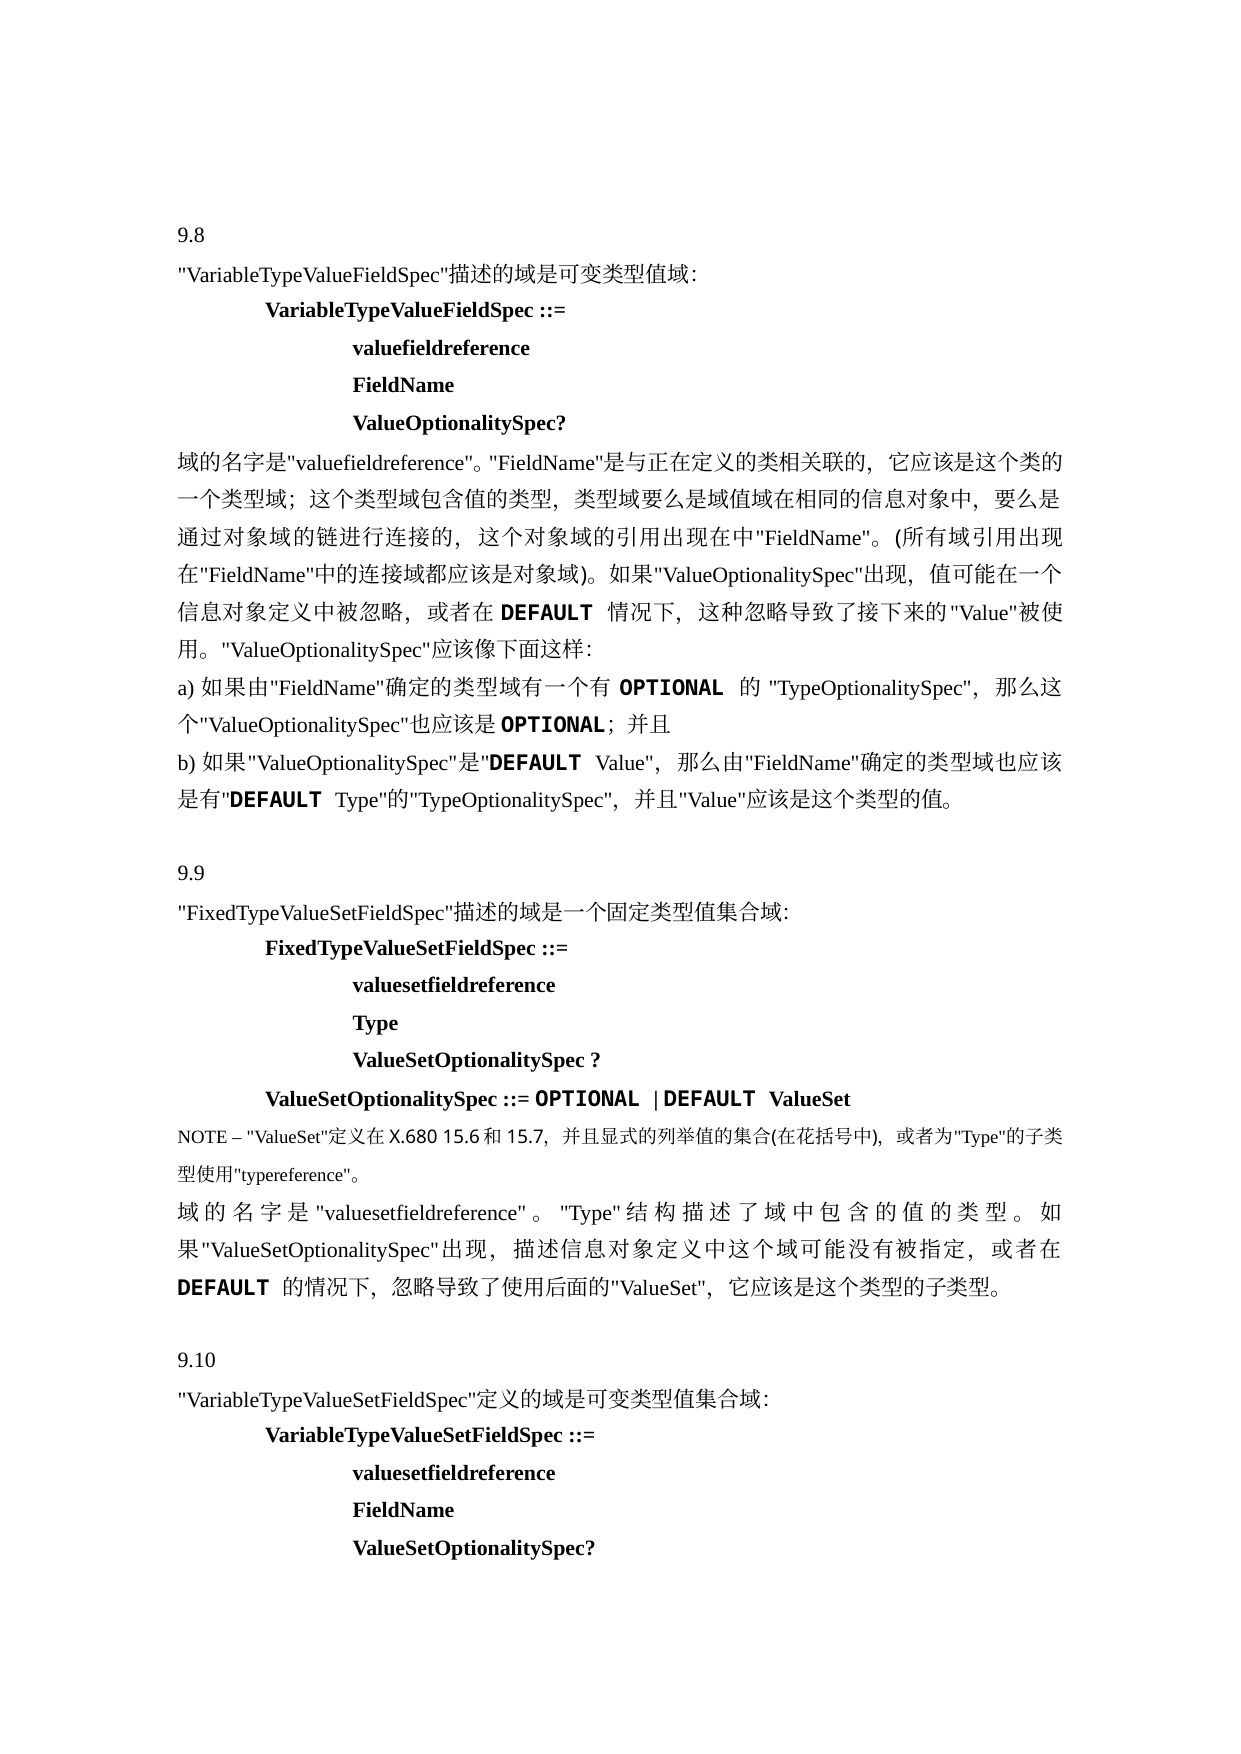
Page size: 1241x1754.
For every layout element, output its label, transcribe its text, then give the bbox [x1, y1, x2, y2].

text "FixedTypeValueSetFieldSpec"描述的域是一个固定类型值集合域： [177, 892, 1063, 929]
text valuesetfieldreference [177, 967, 1063, 1004]
text FieldName [177, 1492, 1063, 1529]
text 域的名字是"valuesetfieldreference"。"Type"结构描述了域中包含的值的类型。如果"ValueSetOptionalitySpec"出现，描述信息对象定义中这个域可能没有被指定，或者在 DEFAULT 的情况下，忽略导致了使用后面的"ValueSet"，它应该是这个类型的子类型。 [177, 1192, 1063, 1304]
text NOTE – "ValueSet"定义在X.680 15.6和15.7，并且显式的列举值的集合(在花括号中)，或者为"Type"的子类型使用"typereference"。 [177, 1117, 1063, 1192]
text ValueOptionalitySpec? [177, 404, 1063, 442]
text ValueSetOptionalitySpec ? [177, 1042, 1063, 1079]
subtitle 9.9 [177, 854, 1063, 892]
text FieldName [177, 367, 1063, 404]
text valuefieldreference [177, 329, 1063, 367]
subtitle 9.10 [177, 1342, 1063, 1379]
text 域的名字是"valuefieldreference"。"FieldName"是与正在定义的类相关联的，它应该是这个类的一个类型域；这个类型域包含值的类型，类型域要么是域值域在相同的信息对象中，要么是通过对象域的链进行连接的，这个对象域的引用出现在中"FieldName"。(所有域引用出现在"FieldName"中的连接域都应该是对象域)。如果"ValueOptionalitySpec"出现，值可能在一个信息对象定义中被忽略，或者在DEFAULT 情况下，这种忽略导致了接下来的"Value"被使用。"ValueOptionalitySpec"应该像下面这样： [177, 442, 1063, 667]
text a) 如果由"FieldName"确定的类型域有一个有 OPTIONAL 的 "TypeOptionalitySpec"，那么这个"ValueOptionalitySpec"也应该是OPTIONAL；并且 [177, 667, 1063, 742]
text VariableTypeValueFieldSpec ::= [177, 292, 1063, 329]
text ValueSetOptionalitySpec ::= OPTIONAL | DEFAULT ValueSet [177, 1079, 1063, 1117]
text "VariableTypeValueFieldSpec"描述的域是可变类型值域： [177, 254, 1063, 292]
text ValueSetOptionalitySpec? [177, 1529, 1063, 1567]
text FixedTypeValueSetFieldSpec ::= [177, 929, 1063, 967]
text b) 如果"ValueOptionalitySpec"是"DEFAULT Value"，那么由"FieldName"确定的类型域也应该是有"DEFAULT Type"的"TypeOptionalitySpec"，并且"Value"应该是这个类型的值。 [177, 742, 1063, 817]
text valuesetfieldreference [177, 1454, 1063, 1492]
subtitle 9.8 [177, 217, 1063, 254]
text VariableTypeValueSetFieldSpec ::= [177, 1417, 1063, 1454]
text Type [177, 1004, 1063, 1042]
text "VariableTypeValueSetFieldSpec"定义的域是可变类型值集合域： [177, 1379, 1063, 1417]
